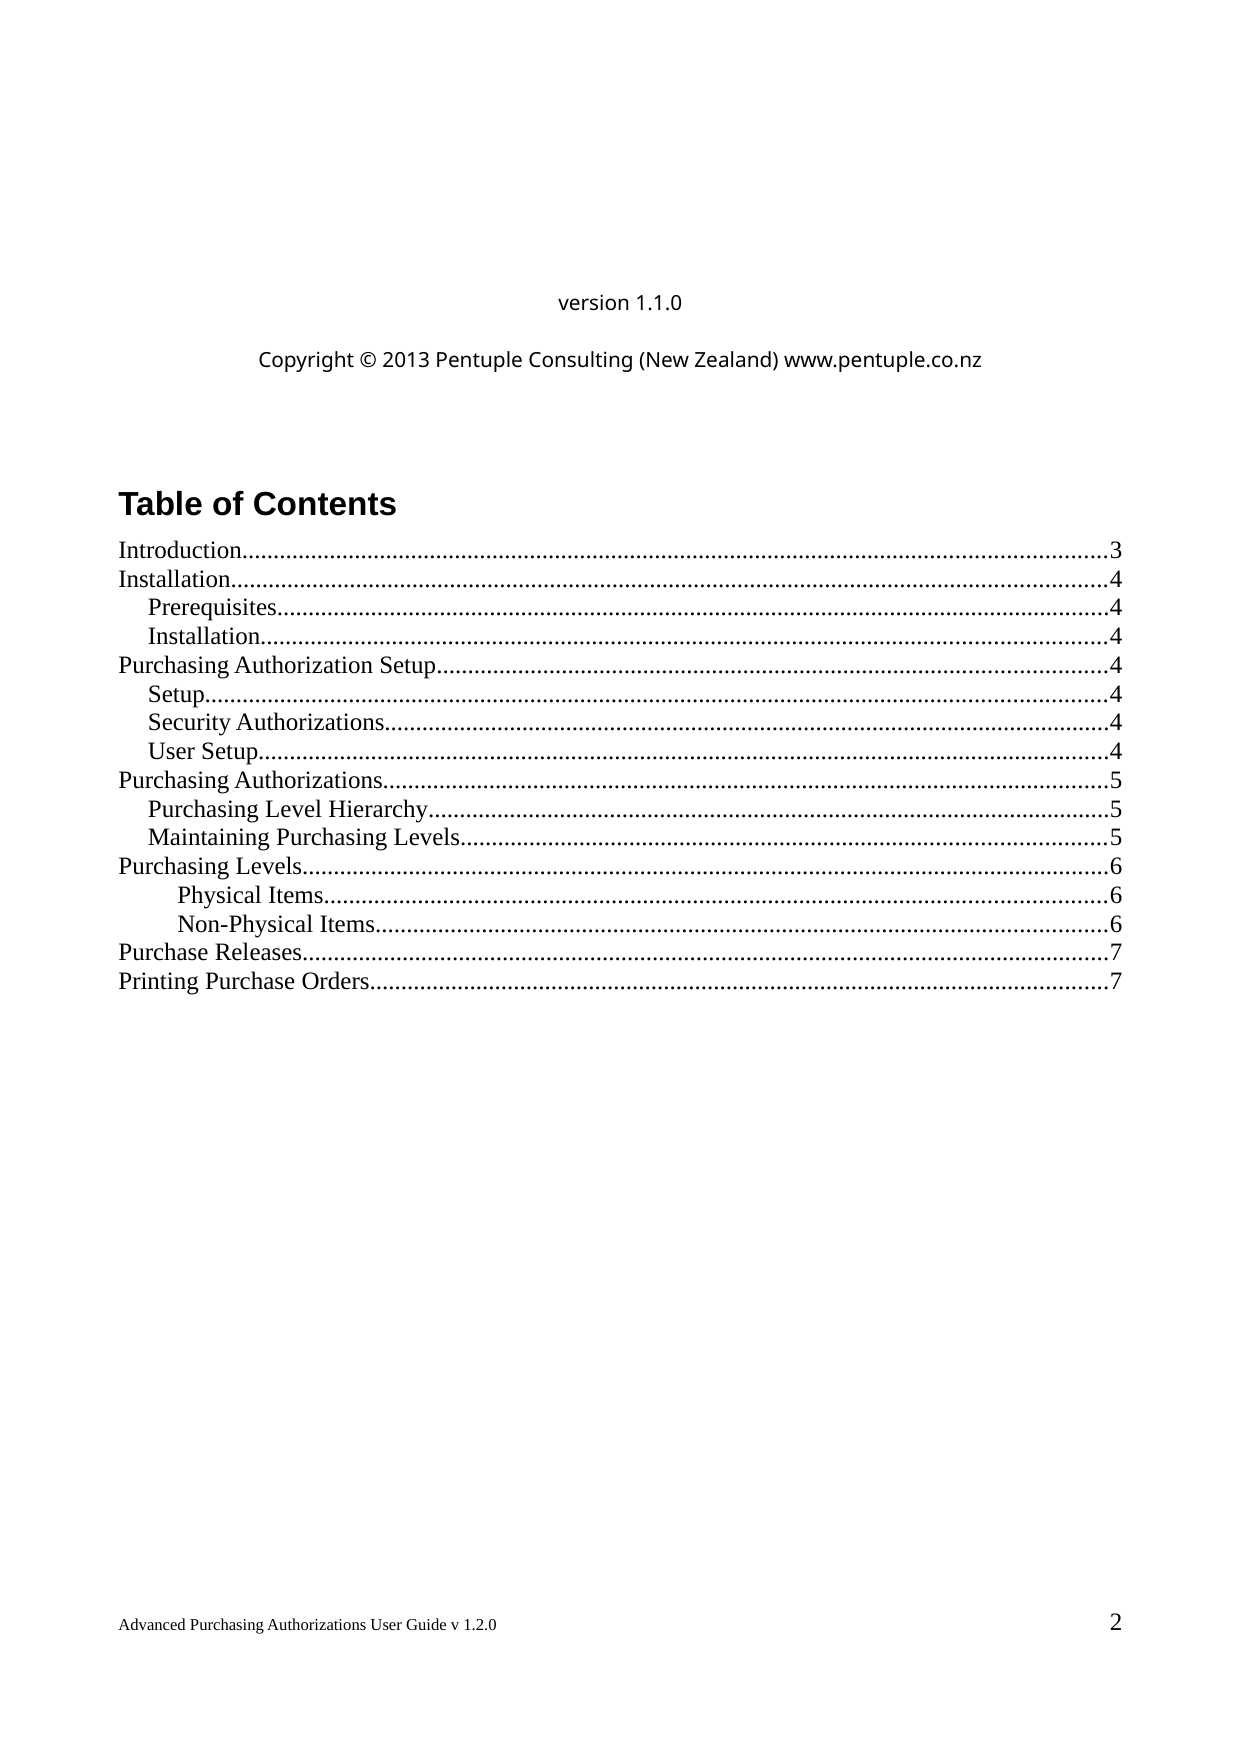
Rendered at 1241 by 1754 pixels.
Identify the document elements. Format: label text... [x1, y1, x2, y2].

text Installation 4 [148, 621, 1122, 650]
text Copyright © 2013 Pentuple Consulting (New Zealand) www.pentuple.co.nz [118, 345, 1122, 374]
text Purchasing Authorizations 5 [118, 765, 1122, 794]
text Prerequisites 4 [148, 592, 1122, 621]
text Purchase Releases 7 [118, 937, 1122, 966]
text Security Authorizations 4 [148, 707, 1122, 736]
text User Setup 4 [148, 736, 1122, 765]
text Printing Purchase Orders 7 [118, 966, 1122, 995]
subtitle Table of Contents [118, 484, 1122, 522]
text Maintaining Purchasing Levels 5 [148, 822, 1122, 851]
text version 1.1.0 [118, 288, 1122, 317]
text Physical Items 6 [177, 880, 1122, 909]
text Introduction 3 [118, 535, 1122, 564]
text Purchasing Authorization Setup 4 [118, 650, 1122, 679]
text Setup 4 [148, 679, 1122, 707]
text Purchasing Level Hierarchy 5 [148, 794, 1122, 822]
text Non-Physical Items 6 [177, 909, 1122, 937]
text Installation 4 [118, 564, 1122, 592]
text Purchasing Levels 6 [118, 851, 1122, 880]
